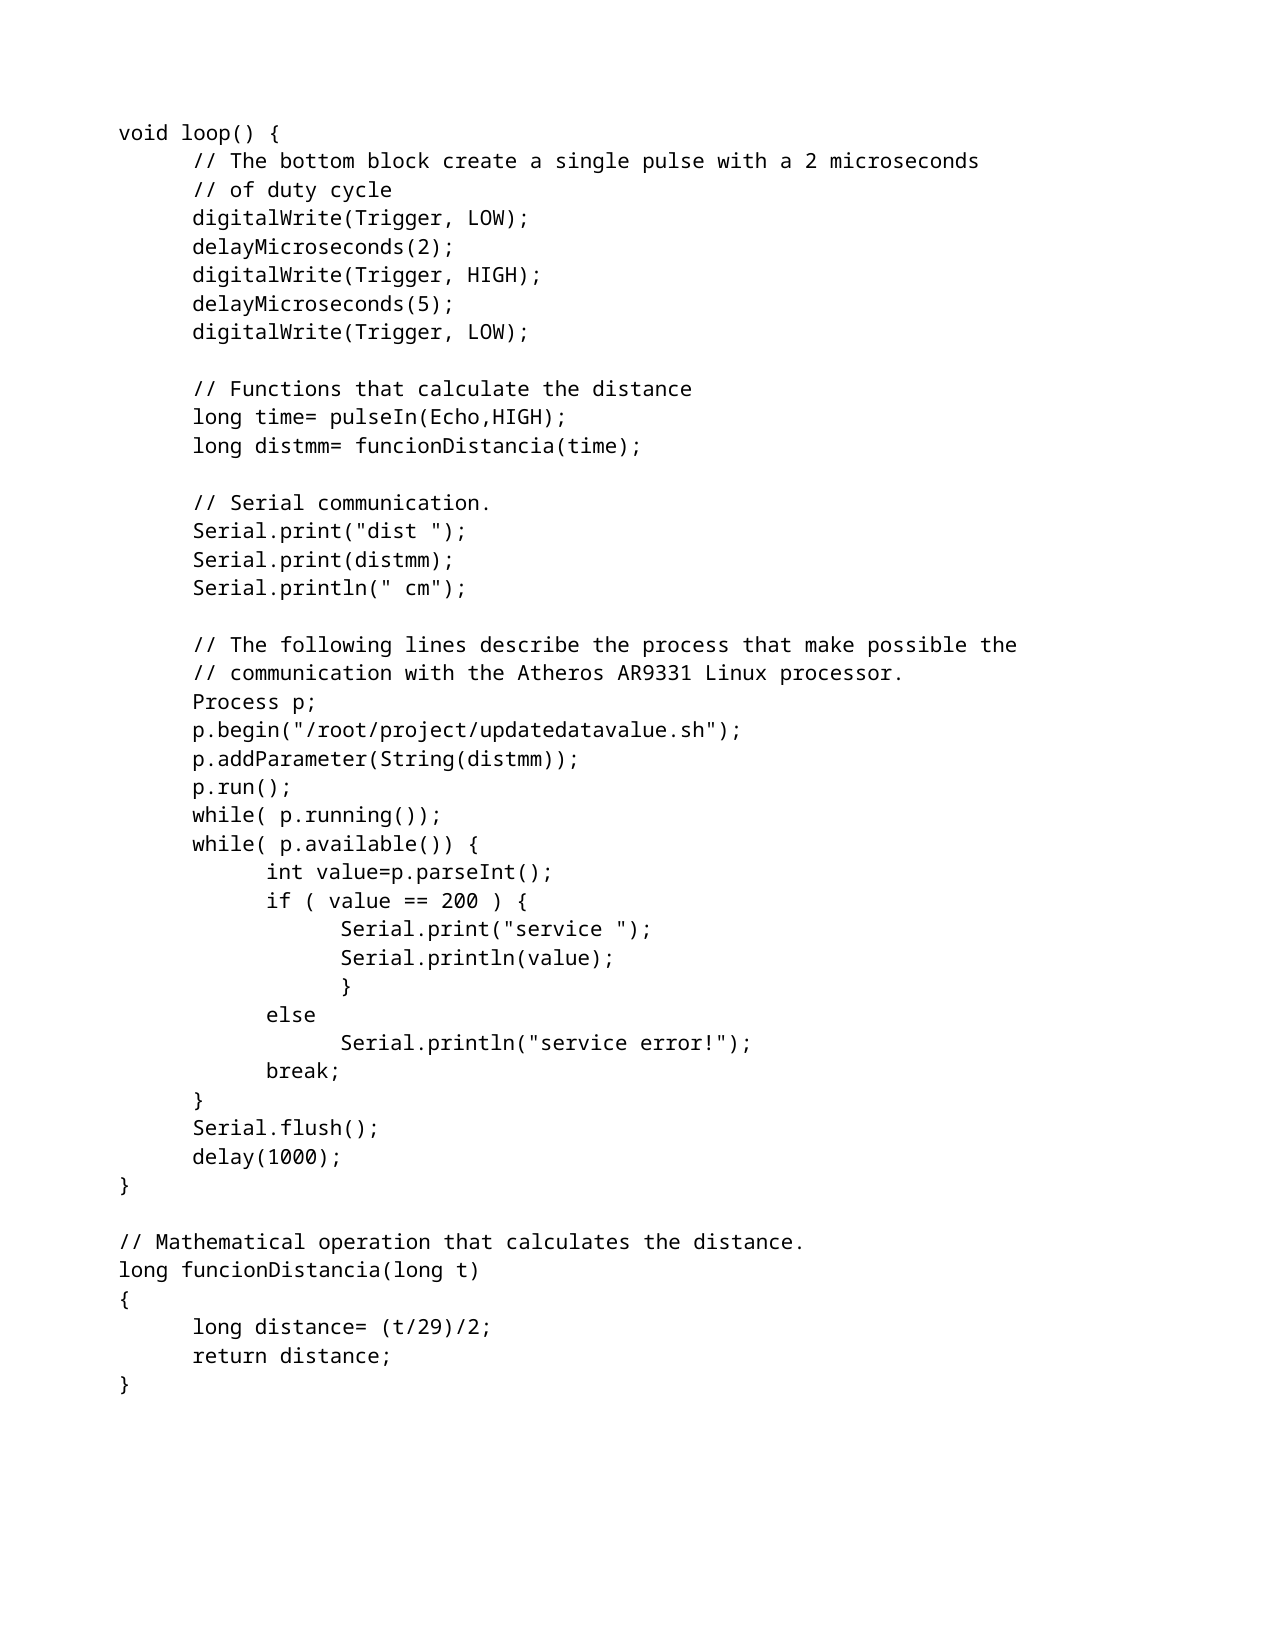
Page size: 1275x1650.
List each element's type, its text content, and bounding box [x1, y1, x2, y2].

text digitalWrite(Trigger, LOW); [118, 203, 1157, 232]
text // Mathematical operation that calculates the distance. [118, 1227, 1157, 1256]
text delayMicroseconds(2); [118, 232, 1157, 260]
text // Serial communication. [118, 488, 1157, 516]
text digitalWrite(Trigger, HIGH); [118, 260, 1157, 289]
text delayMicroseconds(5); [118, 289, 1157, 317]
text // The bottom block create a single pulse with a 2 microseconds [118, 147, 1157, 175]
text } [118, 1170, 1157, 1199]
text while( p.available()) { [118, 829, 1157, 857]
text Serial.flush(); [118, 1113, 1157, 1142]
text // The following lines describe the process that make possible the [118, 630, 1157, 658]
text Serial.print(distmm); [118, 545, 1157, 573]
text p.run(); [118, 772, 1157, 801]
text Serial.println(value); [118, 943, 1157, 971]
text } [118, 971, 1157, 1000]
text // communication with the Atheros AR9331 Linux processor. [118, 658, 1157, 687]
text // Functions that calculate the distance [118, 374, 1157, 402]
text p.addParameter(String(distmm)); [118, 744, 1157, 772]
text digitalWrite(Trigger, LOW); [118, 317, 1157, 346]
text Process p; [118, 687, 1157, 715]
text long funcionDistancia(long t) [118, 1256, 1157, 1284]
text Serial.println("service error!"); [118, 1028, 1157, 1057]
text long time= pulseIn(Echo,HIGH); [118, 402, 1157, 431]
text break; [118, 1057, 1157, 1085]
text return distance; [118, 1341, 1157, 1369]
text } [118, 1369, 1157, 1398]
text p.begin("/root/project/updatedatavalue.sh"); [118, 715, 1157, 744]
text long distance= (t/29)/2; [118, 1312, 1157, 1341]
text else [118, 1000, 1157, 1028]
text Serial.print("dist "); [118, 516, 1157, 545]
text // of duty cycle [118, 175, 1157, 203]
text long distmm= funcionDistancia(time); [118, 431, 1157, 459]
text delay(1000); [118, 1142, 1157, 1170]
text if ( value == 200 ) { [118, 886, 1157, 914]
text Serial.print("service "); [118, 914, 1157, 943]
text while( p.running()); [118, 801, 1157, 829]
text Serial.println(" cm"); [118, 573, 1157, 602]
text int value=p.parseInt(); [118, 857, 1157, 886]
text { [118, 1284, 1157, 1312]
text void loop() { [118, 118, 1157, 147]
text } [118, 1085, 1157, 1113]
